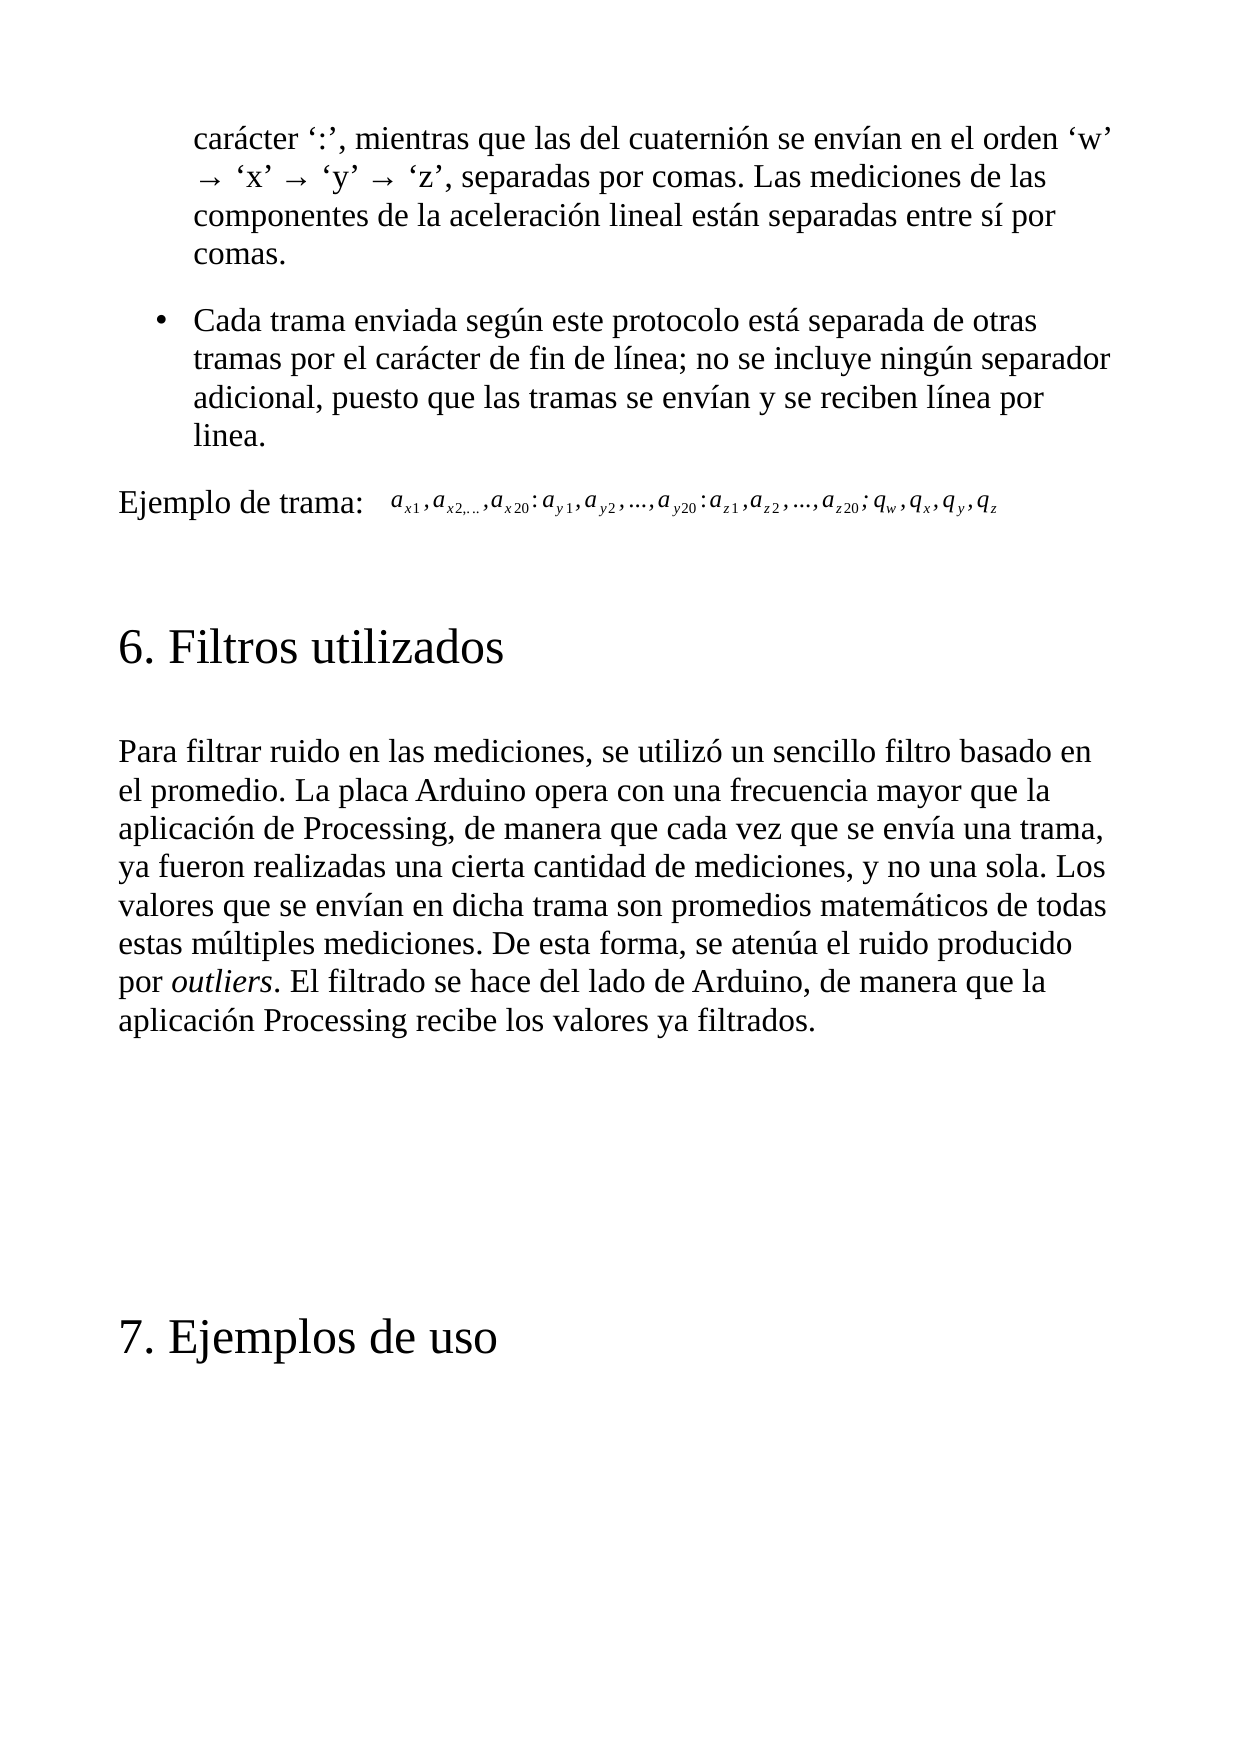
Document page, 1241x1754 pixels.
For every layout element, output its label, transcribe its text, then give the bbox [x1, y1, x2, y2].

list carácter ‘:’, mientras que las del cuaternión se envían en el orden ‘w’ → ‘x’ → ‘y’ → ‘z’, separadas por comas. Las mediciones de las componentes de la aceleración lineal están separadas entre sí por comas. [156, 118, 1122, 271]
text 7. Ejemplos de uso [118, 1306, 1122, 1364]
list Cada trama enviada según este protocolo está separada de otras tramas por el carácter de fin de línea; no se incluye ningún separador adicional, puesto que las tramas se envían y se reciben línea por linea. [156, 300, 1122, 453]
text Ejemplo de trama: [118, 482, 1122, 521]
text 6. Filtros utilizados [118, 616, 1122, 674]
text Para filtrar ruido en las mediciones, se utilizó un sencillo filtro basado en el promedio. La placa Arduino opera con una frecuencia mayor que la aplicación de Processing, de manera que cada vez que se envía una trama, ya fueron realizadas una cierta cantidad de mediciones, y no una sola. Los valores que se envían en dicha trama son promedios matemáticos de todas estas múltiples mediciones. De esta forma, se atenúa el ruido producido por outliers. El filtrado se hace del lado de Arduino, de manera que la aplicación Processing recibe los valores ya filtrados. [118, 731, 1122, 1038]
